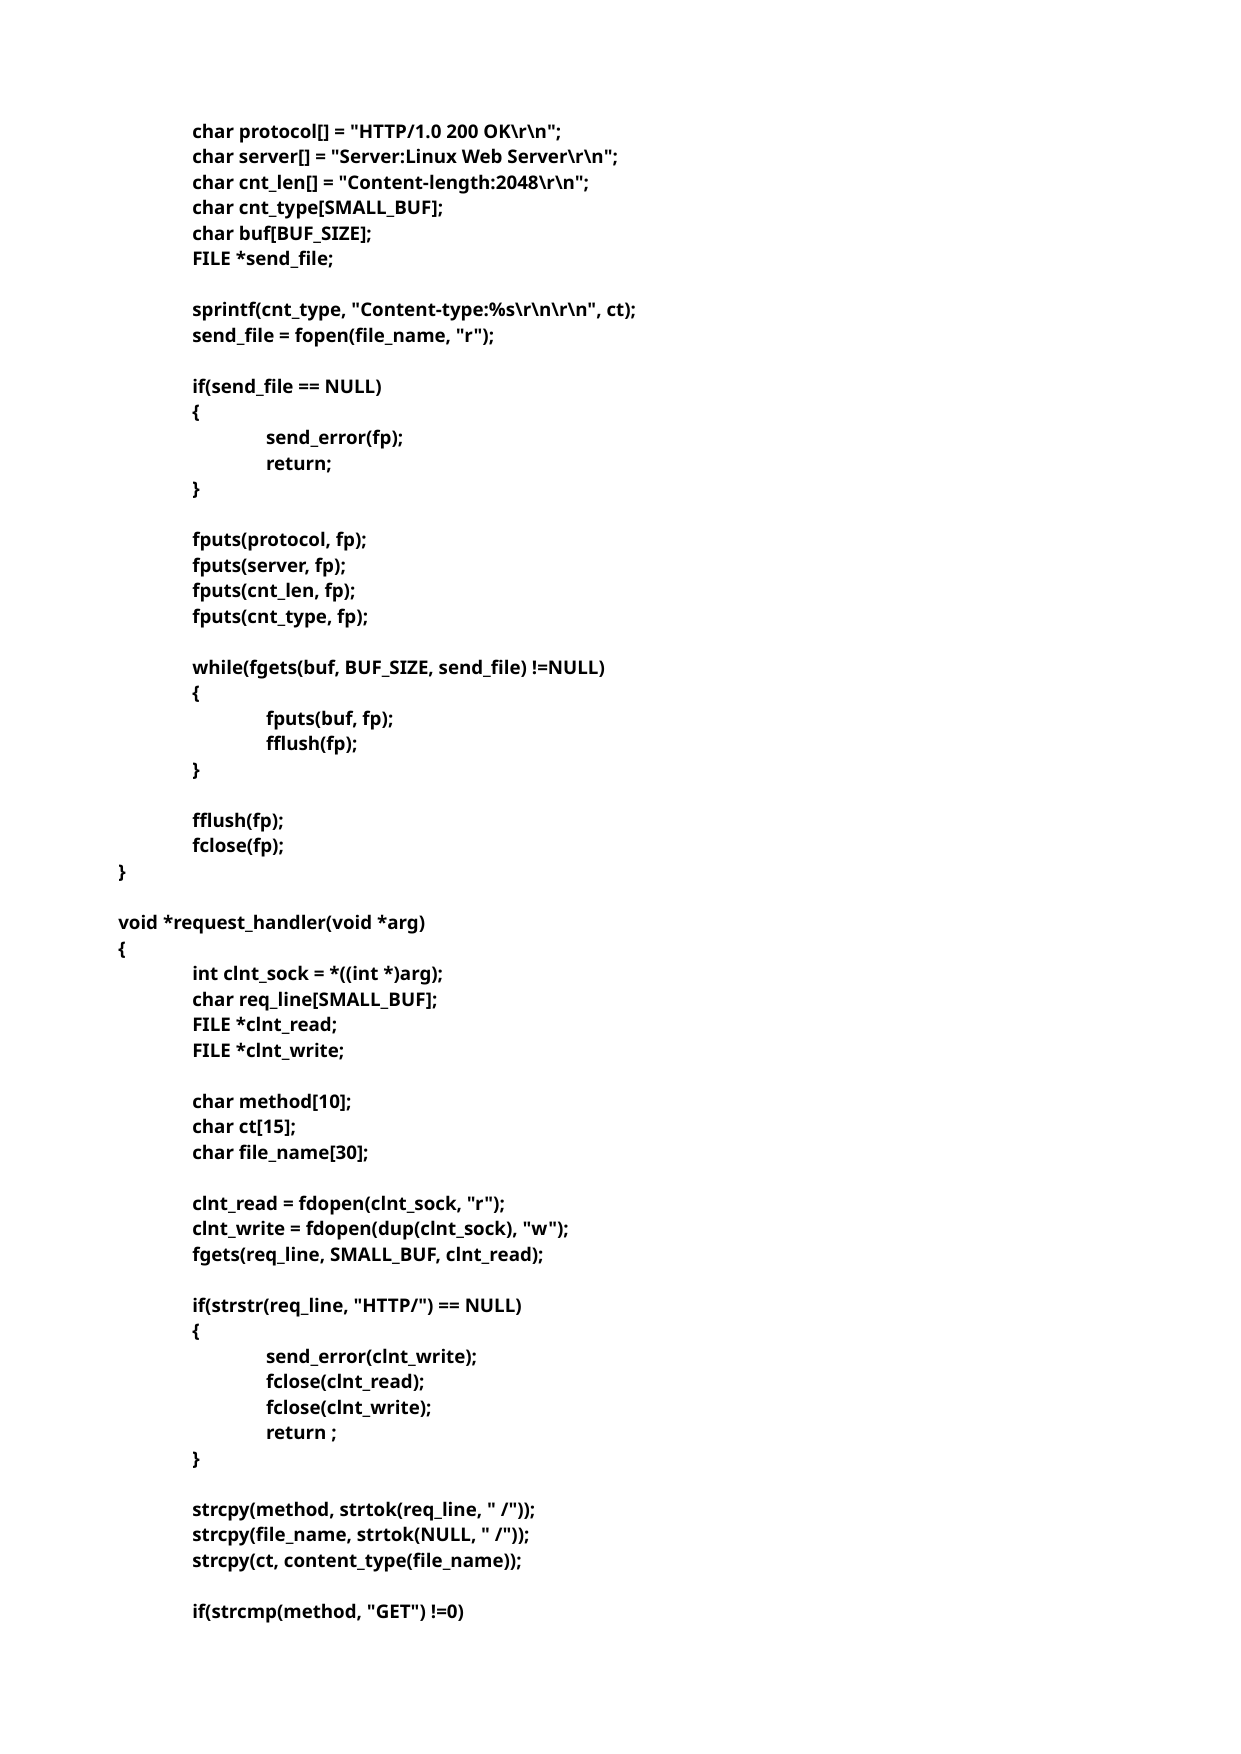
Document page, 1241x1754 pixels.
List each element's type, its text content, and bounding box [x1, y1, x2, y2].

text } [118, 756, 1122, 782]
text char protocol[] = "HTTP/1.0 200 OK\r\n"; [118, 118, 1122, 144]
text send_error(fp); [118, 424, 1122, 450]
text return ; [118, 1420, 1122, 1445]
text if(send_file == NULL) [118, 373, 1122, 399]
text char ct[15]; [118, 1113, 1122, 1139]
text char req_line[SMALL_BUF]; [118, 986, 1122, 1011]
text fputs(cnt_len, fp); [118, 577, 1122, 603]
text sprintf(cnt_type, "Content-type:%s\r\n\r\n", ct); [118, 297, 1122, 322]
text fputs(cnt_type, fp); [118, 603, 1122, 628]
text fclose(clnt_read); [118, 1369, 1122, 1394]
text { [118, 935, 1122, 960]
text fflush(fp); [118, 807, 1122, 833]
text char server[] = "Server:Linux Web Server\r\n"; [118, 144, 1122, 169]
text strcpy(ct, content_type(file_name)); [118, 1547, 1122, 1573]
text strcpy(method, strtok(req_line, " /")); [118, 1496, 1122, 1522]
text fgets(req_line, SMALL_BUF, clnt_read); [118, 1241, 1122, 1267]
text { [118, 399, 1122, 424]
text fclose(clnt_write); [118, 1394, 1122, 1420]
text while(fgets(buf, BUF_SIZE, send_file) !=NULL) [118, 654, 1122, 679]
text clnt_write = fdopen(dup(clnt_sock), "w"); [118, 1216, 1122, 1241]
text void *request_handler(void *arg) [118, 909, 1122, 935]
text char cnt_type[SMALL_BUF]; [118, 195, 1122, 220]
text char buf[BUF_SIZE]; [118, 220, 1122, 246]
text send_file = fopen(file_name, "r"); [118, 322, 1122, 348]
text char method[10]; [118, 1088, 1122, 1113]
text fputs(protocol, fp); [118, 526, 1122, 552]
text char file_name[30]; [118, 1139, 1122, 1164]
text return; [118, 450, 1122, 475]
text fflush(fp); [118, 731, 1122, 756]
text FILE *clnt_write; [118, 1037, 1122, 1062]
text } [118, 858, 1122, 884]
text { [118, 1318, 1122, 1343]
text int clnt_sock = *((int *)arg); [118, 960, 1122, 986]
text fputs(server, fp); [118, 552, 1122, 577]
text send_error(clnt_write); [118, 1343, 1122, 1369]
text { [118, 679, 1122, 705]
text char cnt_len[] = "Content-length:2048\r\n"; [118, 169, 1122, 195]
text FILE *clnt_read; [118, 1011, 1122, 1037]
text strcpy(file_name, strtok(NULL, " /")); [118, 1522, 1122, 1547]
text if(strstr(req_line, "HTTP/") == NULL) [118, 1292, 1122, 1318]
text FILE *send_file; [118, 246, 1122, 271]
text } [118, 1445, 1122, 1471]
text } [118, 475, 1122, 501]
text fputs(buf, fp); [118, 705, 1122, 731]
text fclose(fp); [118, 833, 1122, 858]
text if(strcmp(method, "GET") !=0) [118, 1598, 1122, 1624]
text clnt_read = fdopen(clnt_sock, "r"); [118, 1190, 1122, 1216]
